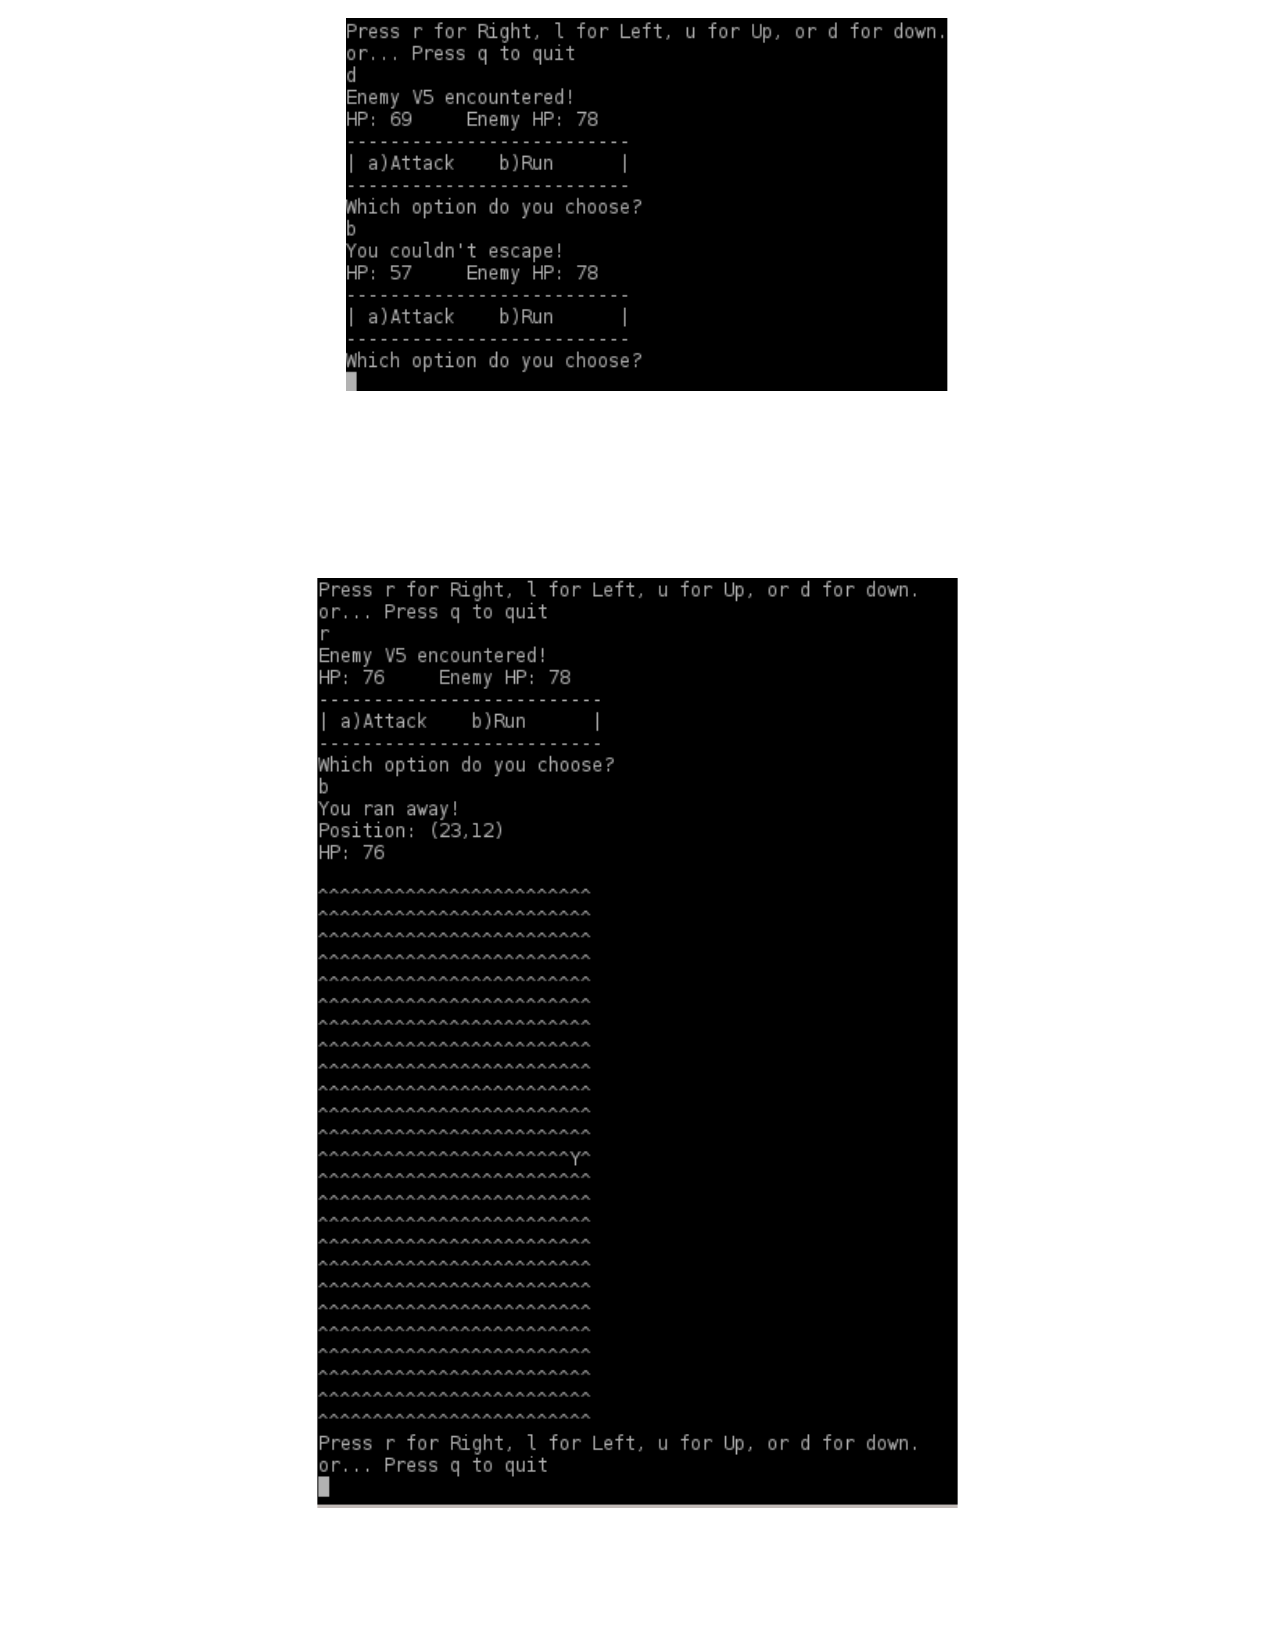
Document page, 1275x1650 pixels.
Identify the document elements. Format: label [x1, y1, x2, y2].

picture [317, 578, 958, 1508]
picture [346, 18, 948, 391]
